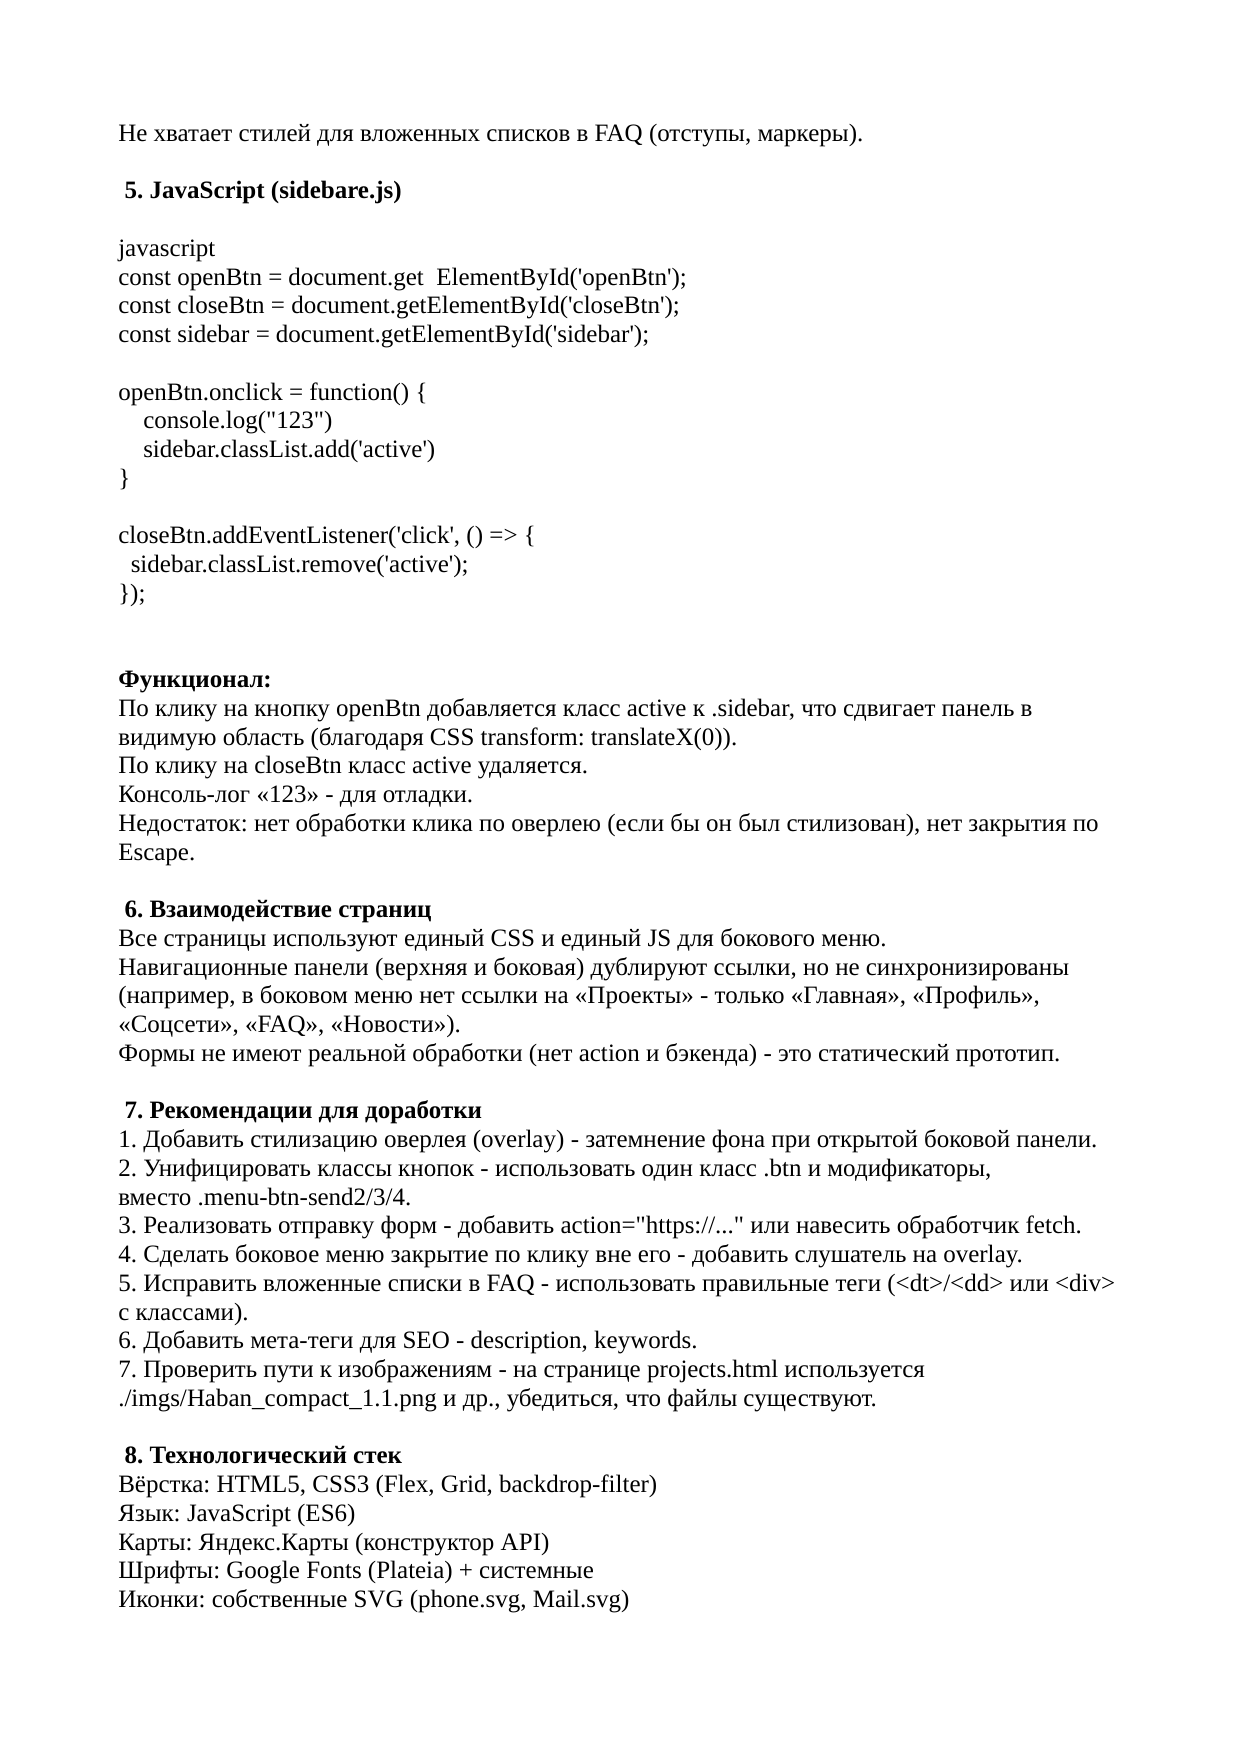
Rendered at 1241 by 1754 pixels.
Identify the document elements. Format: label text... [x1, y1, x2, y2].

text Вёрстка: HTML5, CSS3 (Flex, Grid, backdrop-filter) [118, 1469, 1122, 1498]
text 7. Проверить пути к изображениям - на странице projects.html используется ./imgs/Haban_compact_1.1.png и др., убедиться, что файлы существуют. [118, 1354, 1122, 1412]
text Консоль-лог «123» - для отладки. [118, 779, 1122, 808]
text const closeBtn = document.getElementById('closeBtn'); [118, 291, 1122, 319]
text По клику на closeBtn класс active удаляется. [118, 751, 1122, 779]
text }); [118, 578, 1122, 607]
text Навигационные панели (верхняя и боковая) дублируют ссылки, но не синхронизированы (например, в боковом меню нет ссылки на «Проекты» - только «Главная», «Профиль», «Соцсети», «FAQ», «Новости»). [118, 952, 1122, 1038]
text Формы не имеют реальной обработки (нет action и бэкенда) - это статический прототип. [118, 1038, 1122, 1067]
text openBtn.onclick = function() { [118, 377, 1122, 406]
text Недостаток: нет обработки клика по оверлею (если бы он был стилизован), нет закрытия по Escape. [118, 808, 1122, 866]
text sidebar.classList.add('active') [118, 434, 1122, 463]
text const openBtn = document.get ElementById('openBtn'); [118, 262, 1122, 291]
text 8. Технологический стек [118, 1441, 1122, 1469]
text Все страницы используют единый CSS и единый JS для бокового меню. [118, 923, 1122, 952]
text 5. Исправить вложенные списки в FAQ - использовать правильные теги (<dt>/<dd> или <div> с классами). [118, 1268, 1122, 1326]
text 6. Добавить мета-теги для SEO - description, keywords. [118, 1326, 1122, 1354]
text 7. Рекомендации для доработки [118, 1096, 1122, 1124]
text Язык: JavaScript (ES6) [118, 1498, 1122, 1527]
text 2. Унифицировать классы кнопок - использовать один класс .btn и модификаторы, вместо .menu-btn-send2/3/4. [118, 1153, 1122, 1211]
text 3. Реализовать отправку форм - добавить action="https://..." или навесить обработчик fetch. [118, 1211, 1122, 1239]
text Функционал: [118, 664, 1122, 693]
text console.log("123") [118, 406, 1122, 434]
text javascript [118, 233, 1122, 262]
text Не хватает стилей для вложенных списков в FAQ (отступы, маркеры). [118, 118, 1122, 147]
text closeBtn.addEventListener('click', () => { [118, 521, 1122, 549]
text 5. JavaScript (sidebare.js) [118, 176, 1122, 204]
text 1. Добавить стилизацию оверлея (overlay) - затемнение фона при открытой боковой панели. [118, 1124, 1122, 1153]
text Иконки: собственные SVG (phone.svg, Mail.svg) [118, 1584, 1122, 1613]
text Шрифты: Google Fonts (Plateia) + системные [118, 1556, 1122, 1584]
text 6. Взаимодействие страниц [118, 894, 1122, 923]
text 4. Сделать боковое меню закрытие по клику вне его - добавить слушатель на overlay. [118, 1239, 1122, 1268]
text Карты: Яндекс.Карты (конструктор API) [118, 1527, 1122, 1556]
text sidebar.classList.remove('active'); [118, 549, 1122, 578]
text } [118, 463, 1122, 492]
text По клику на кнопку openBtn добавляется класс active к .sidebar, что сдвигает панель в видимую область (благодаря CSS transform: translateX(0)). [118, 693, 1122, 751]
text const sidebar = document.getElementById('sidebar'); [118, 319, 1122, 348]
